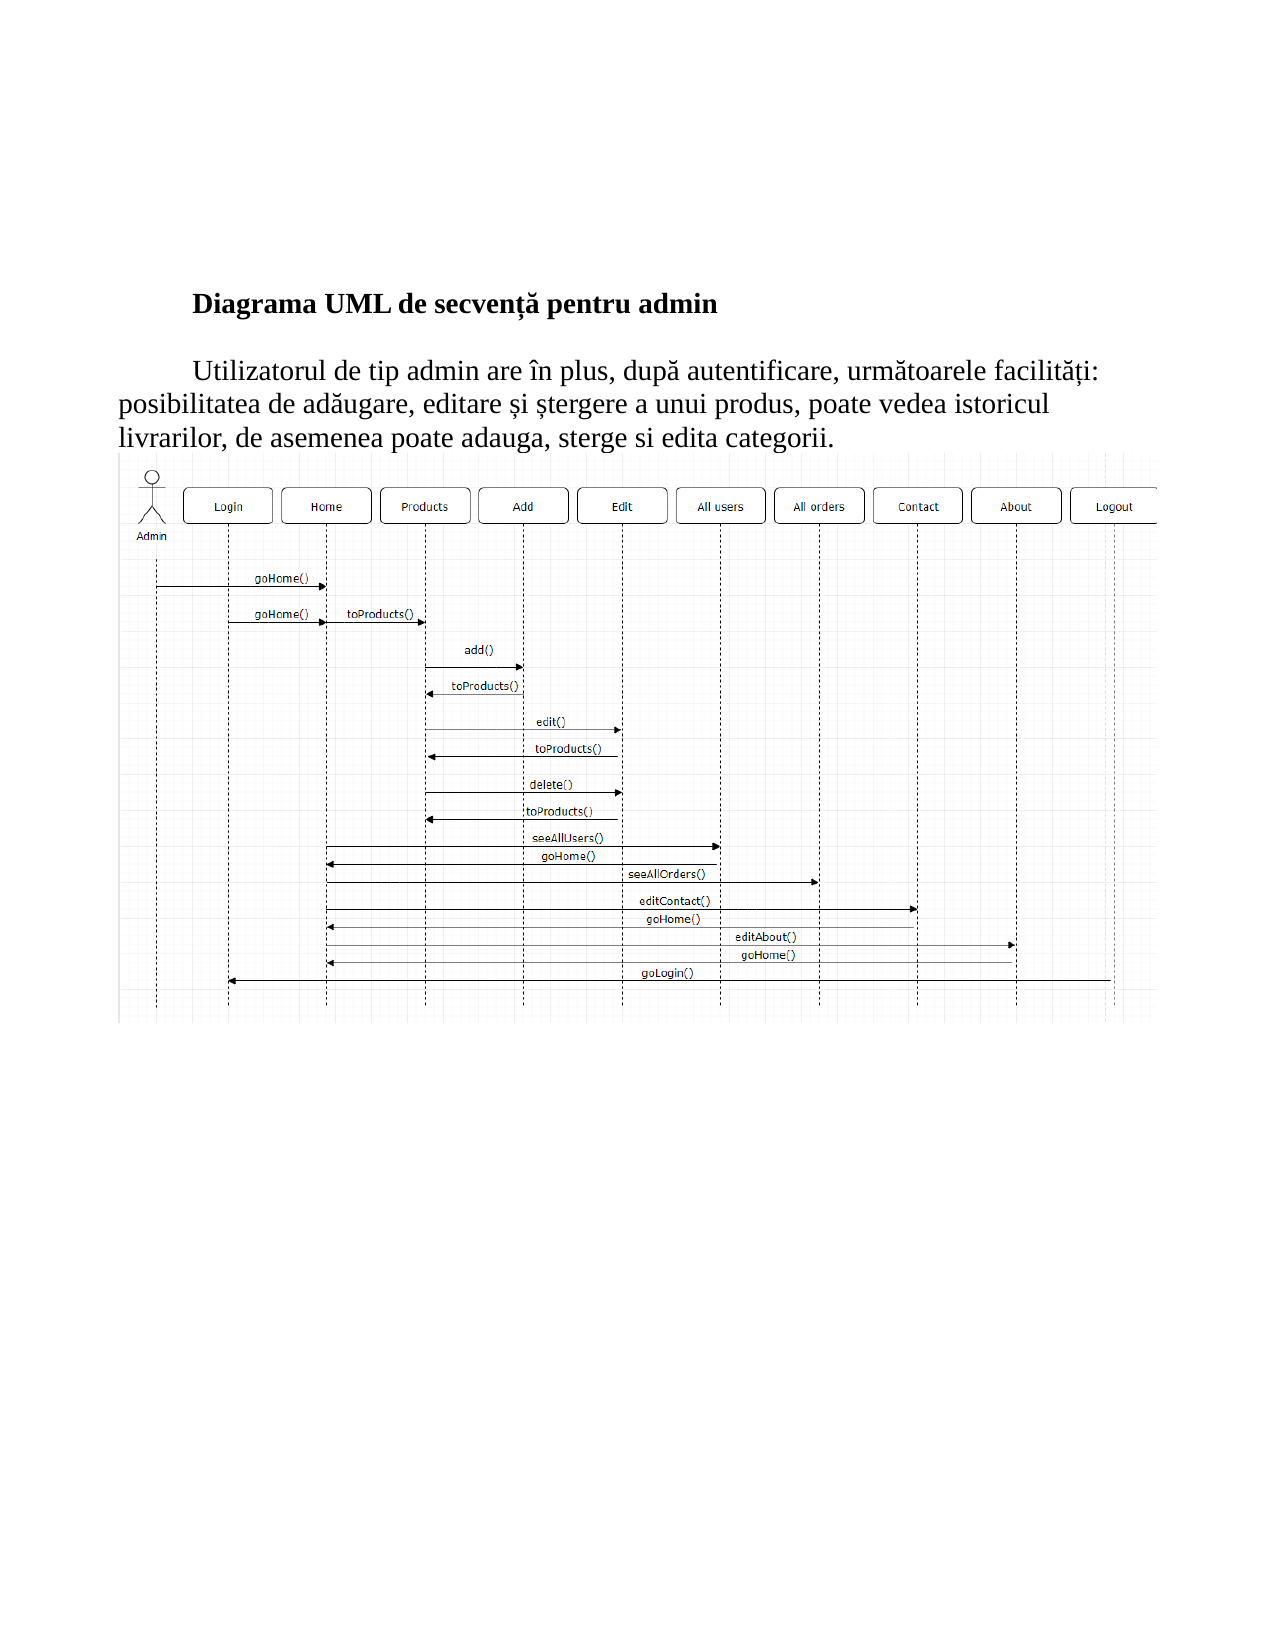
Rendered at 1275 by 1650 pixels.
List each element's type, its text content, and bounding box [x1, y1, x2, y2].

text Diagrama UML de secvență pentru admin [118, 286, 1157, 319]
text Utilizatorul de tip admin are în plus, după autentificare, următoarele facilități: posibilitatea de adăugare, editare și ștergere a unui produs, poate vedea istoricul livrarilor, de asemenea poate adauga, sterge si edita categorii. [118, 353, 1157, 453]
